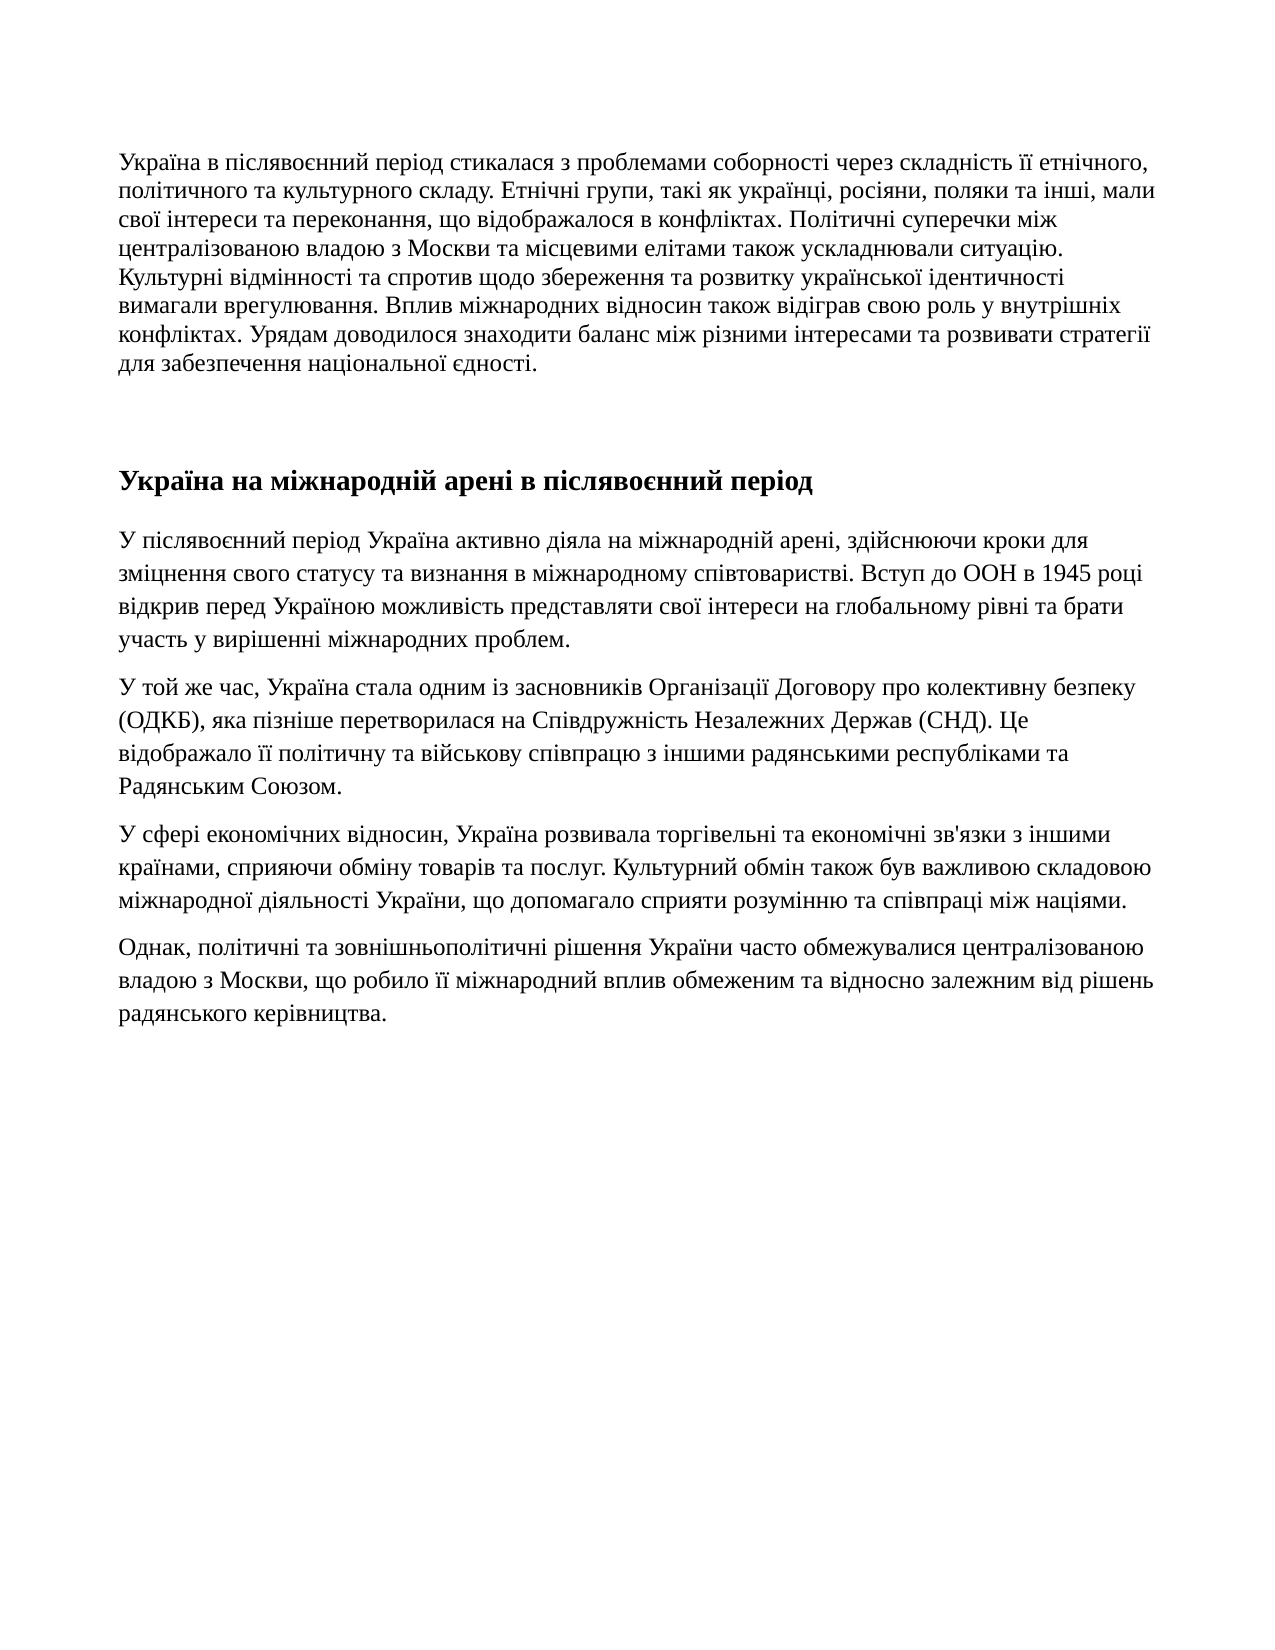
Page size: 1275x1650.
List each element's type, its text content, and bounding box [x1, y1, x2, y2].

text Україна на міжнародній арені в післявоєнний період [118, 434, 1157, 497]
text У той же час, Україна стала одним із засновників Організації Договору про колективну безпеку (ОДКБ), яка пізніше перетворилася на Співдружність Незалежних Держав (СНД). Це відображало її політичну та військову співпрацю з іншими радянськими республіками та Радянським Союзом. [118, 672, 1157, 800]
text Однак, політичні та зовнішньополітичні рішення України часто обмежувалися централізованою владою з Москви, що робило її міжнародний вплив обмеженим та відносно залежним від рішень радянського керівництва. [118, 932, 1157, 1027]
text У післявоєнний період Україна активно діяла на міжнародній арені, здійснюючи кроки для зміцнення свого статусу та визнання в міжнародному співтоваристві. Вступ до ООН в 1945 році відкрив перед Україною можливість представляти свої інтереси на глобальному рівні та брати участь у вирішенні міжнародних проблем. [118, 525, 1157, 653]
text Україна в післявоєнний період стикалася з проблемами соборності через складність її етнічного, політичного та культурного складу. Етнічні групи, такі як українці, росіяни, поляки та інші, мали свої інтереси та переконання, що відображалося в конфліктах. Політичні суперечки між централізованою владою з Москви та місцевими елітами також ускладнювали ситуацію. Культурні відмінності та спротив щодо збереження та розвитку української ідентичності вимагали врегулювання. Вплив міжнародних відносин також відіграв свою роль у внутрішніх конфліктах. Урядам доводилося знаходити баланс між різними інтересами та розвивати стратегії для забезпечення національної єдності. [118, 147, 1157, 377]
text У сфері економічних відносин, Україна розвивала торгівельні та економічні зв'язки з іншими країнами, сприяючи обміну товарів та послуг. Культурний обмін також був важливою складовою міжнародної діяльності України, що допомагало сприяти розумінню та співпраці між націями. [118, 819, 1157, 913]
